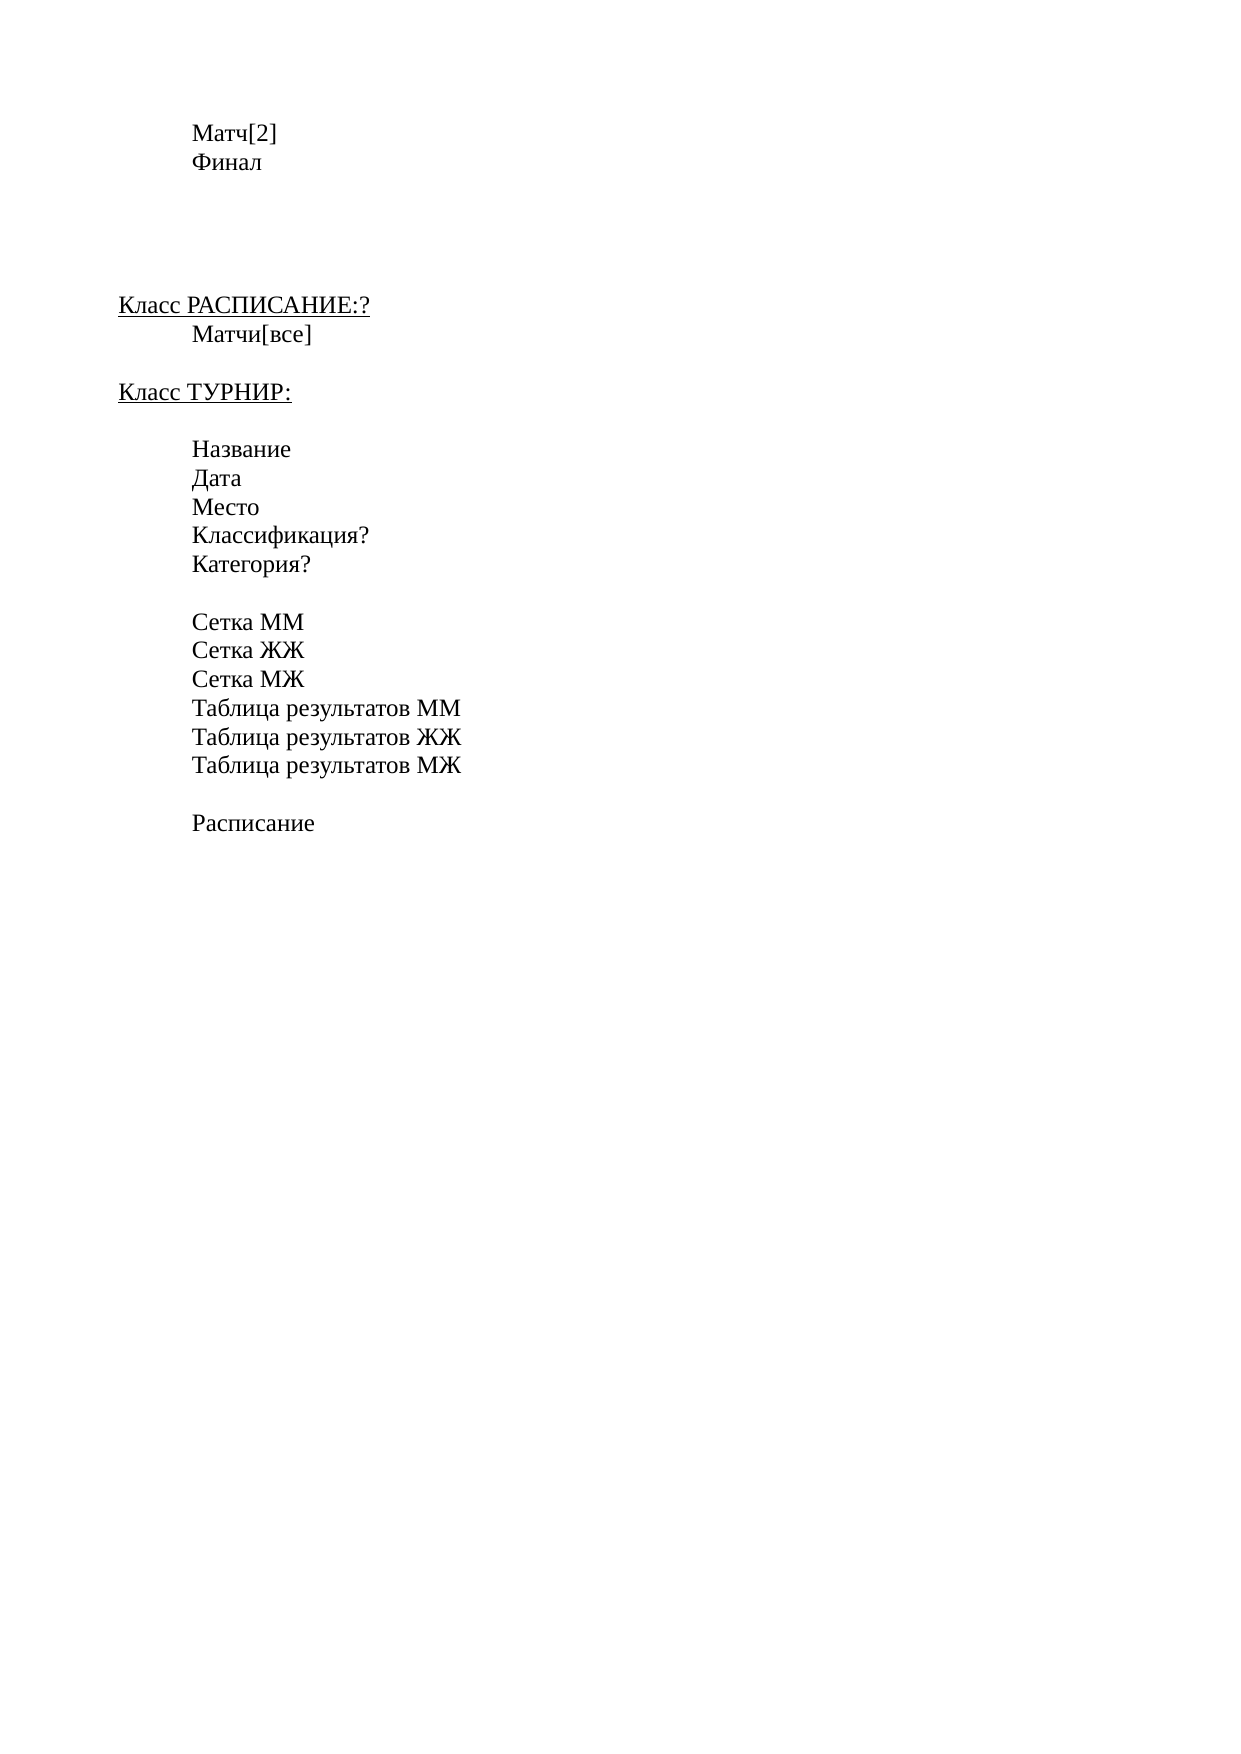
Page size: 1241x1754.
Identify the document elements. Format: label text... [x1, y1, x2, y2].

text Класс РАСПИСАНИЕ:? [118, 291, 1122, 319]
text Расписание [118, 808, 1122, 837]
text Название [118, 434, 1122, 463]
text Сетка ММ [118, 607, 1122, 636]
text Матч[2] [118, 118, 1122, 147]
text Сетка ЖЖ [118, 636, 1122, 664]
text Место [118, 492, 1122, 521]
text Категория? [118, 549, 1122, 578]
text Финал [118, 147, 1122, 176]
text Таблица результатов ММ [118, 693, 1122, 722]
text Класс ТУРНИР: [118, 377, 1122, 406]
text Таблица результатов МЖ [118, 751, 1122, 779]
text Матчи[все] [118, 319, 1122, 348]
text Сетка МЖ [118, 664, 1122, 693]
text Классификация? [118, 521, 1122, 549]
text Таблица результатов ЖЖ [118, 722, 1122, 751]
text Дата [118, 463, 1122, 492]
